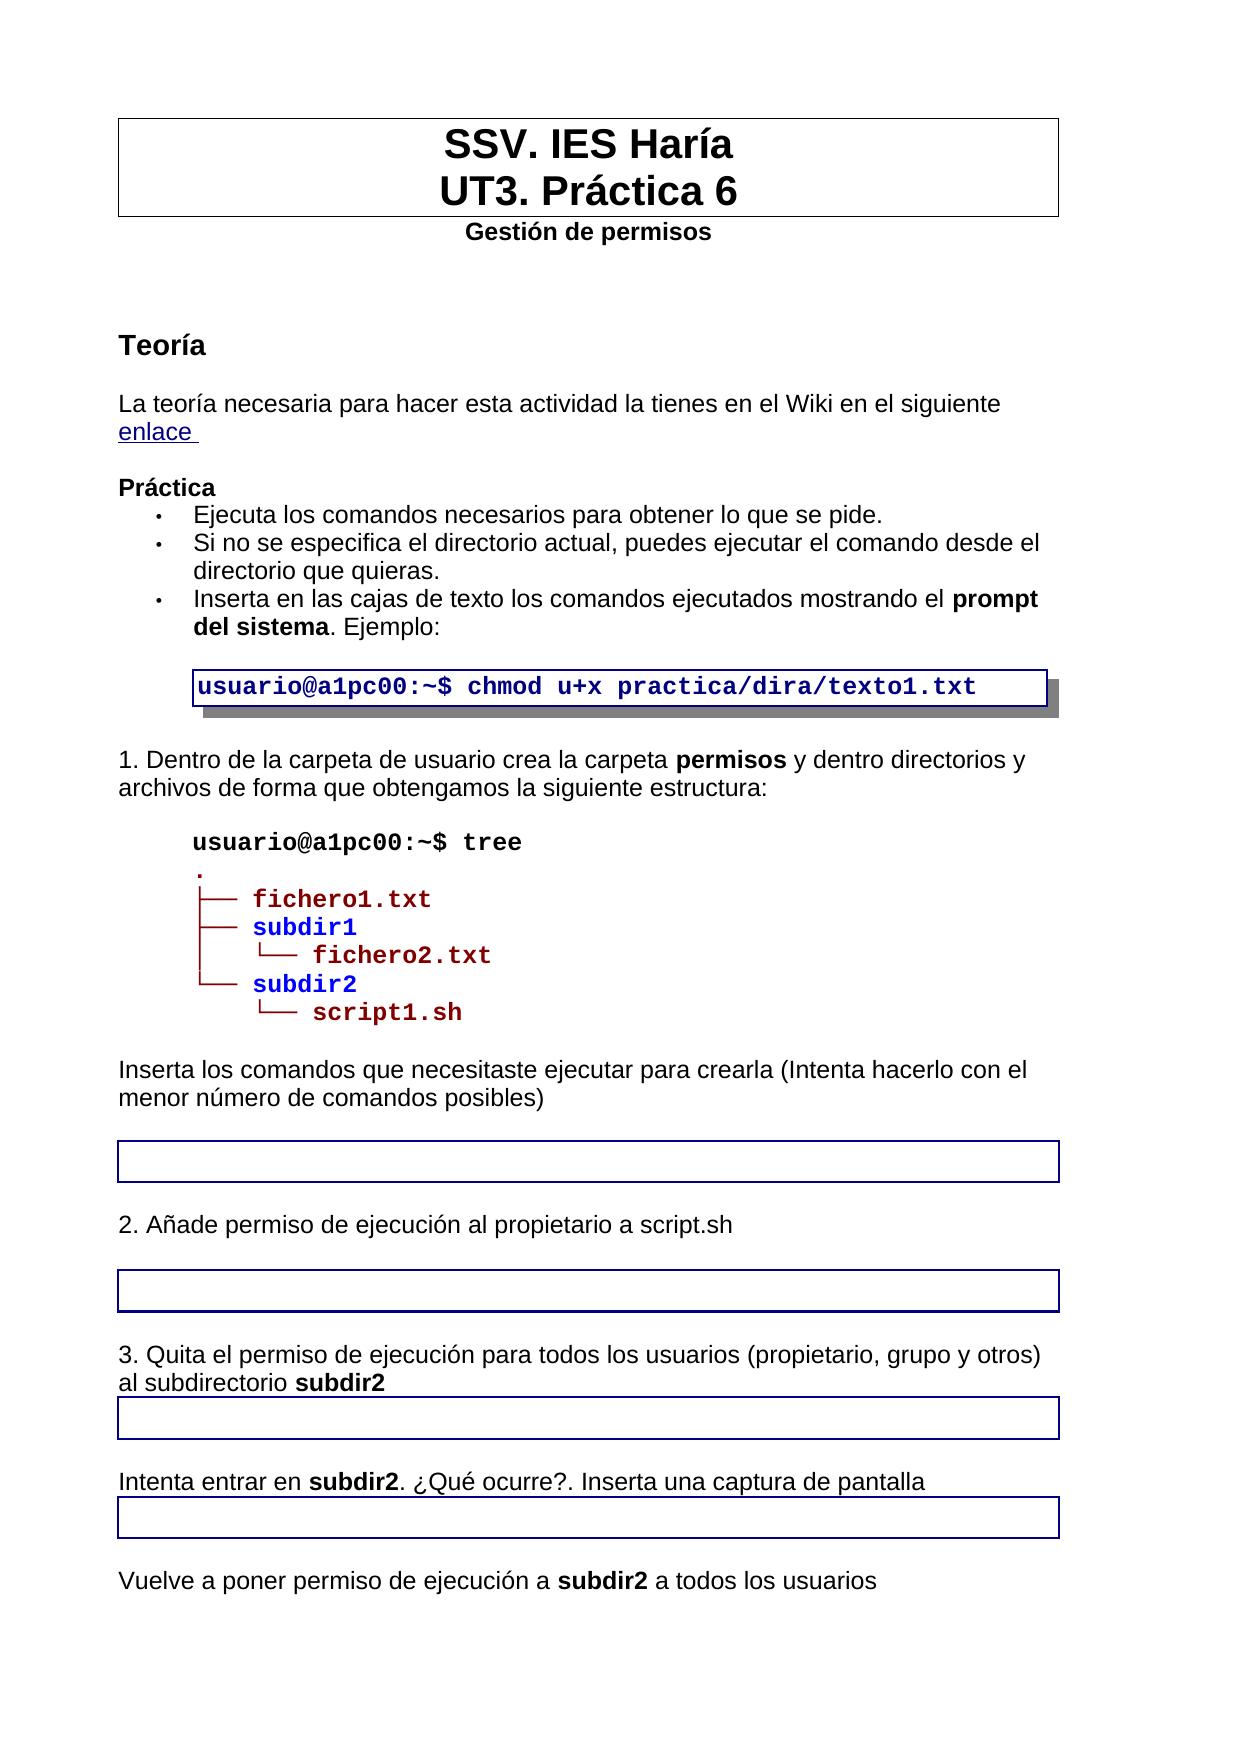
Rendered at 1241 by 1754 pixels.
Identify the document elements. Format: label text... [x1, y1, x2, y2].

text UT3. Práctica 6 [119, 165, 1058, 216]
text └── subdir2 [192, 971, 1059, 999]
subtitle Teoría [118, 329, 1059, 362]
text └── script1.sh [192, 999, 1059, 1028]
text Vuelve a poner permiso de ejecución a subdir2 a todos los usuarios [118, 1567, 1059, 1595]
table_header [119, 1398, 1058, 1438]
text ├── subdir1 [200, 914, 1059, 943]
text │ └── fichero2.txt [200, 943, 1059, 971]
table_header [119, 1142, 1058, 1181]
text Gestión de permisos [118, 217, 1059, 245]
text 3. Quita el permiso de ejecución para todos los usuarios (propietario, grupo y otros) al subdirectorio subdir2 [118, 1340, 1059, 1396]
table_header [119, 1271, 1058, 1310]
list Si no se especifica el directorio actual, puedes ejecutar el comando desde el directorio que quieras. [156, 529, 1059, 585]
table_header [119, 1498, 1058, 1537]
text 2. Añade permiso de ejecución al propietario a script.sh [118, 1211, 1059, 1241]
list Ejecuta los comandos necesarios para obtener lo que se pide. [156, 501, 1059, 529]
text Inserta los comandos que necesitaste ejecutar para crearla (Intenta hacerlo con el menor número de comandos posibles) [118, 1056, 1059, 1112]
text Práctica [118, 473, 1059, 501]
text . [192, 858, 1059, 886]
text usuario@a1pc00:~$ tree [192, 829, 1059, 858]
text SSV. IES Haría [119, 119, 1058, 165]
list Inserta en las cajas de texto los comandos ejecutados mostrando el prompt del sistema. Ejemplo: [156, 585, 1059, 641]
text 1. Dentro de la carpeta de usuario crea la carpeta permisos y dentro directorios y archivos de forma que obtengamos la siguiente estructura: [118, 746, 1059, 802]
text Intenta entrar en subdir2. ¿Qué ocurre?. Inserta una captura de pantalla [118, 1468, 1059, 1496]
text La teoría necesaria para hacer esta actividad la tienes en el Wiki en el siguiente enlace [118, 390, 1059, 446]
text usuario@a1pc00:~$ chmod u+x practica/dira/texto1.txt [194, 671, 1046, 705]
text ├── fichero1.txt [200, 886, 1059, 914]
